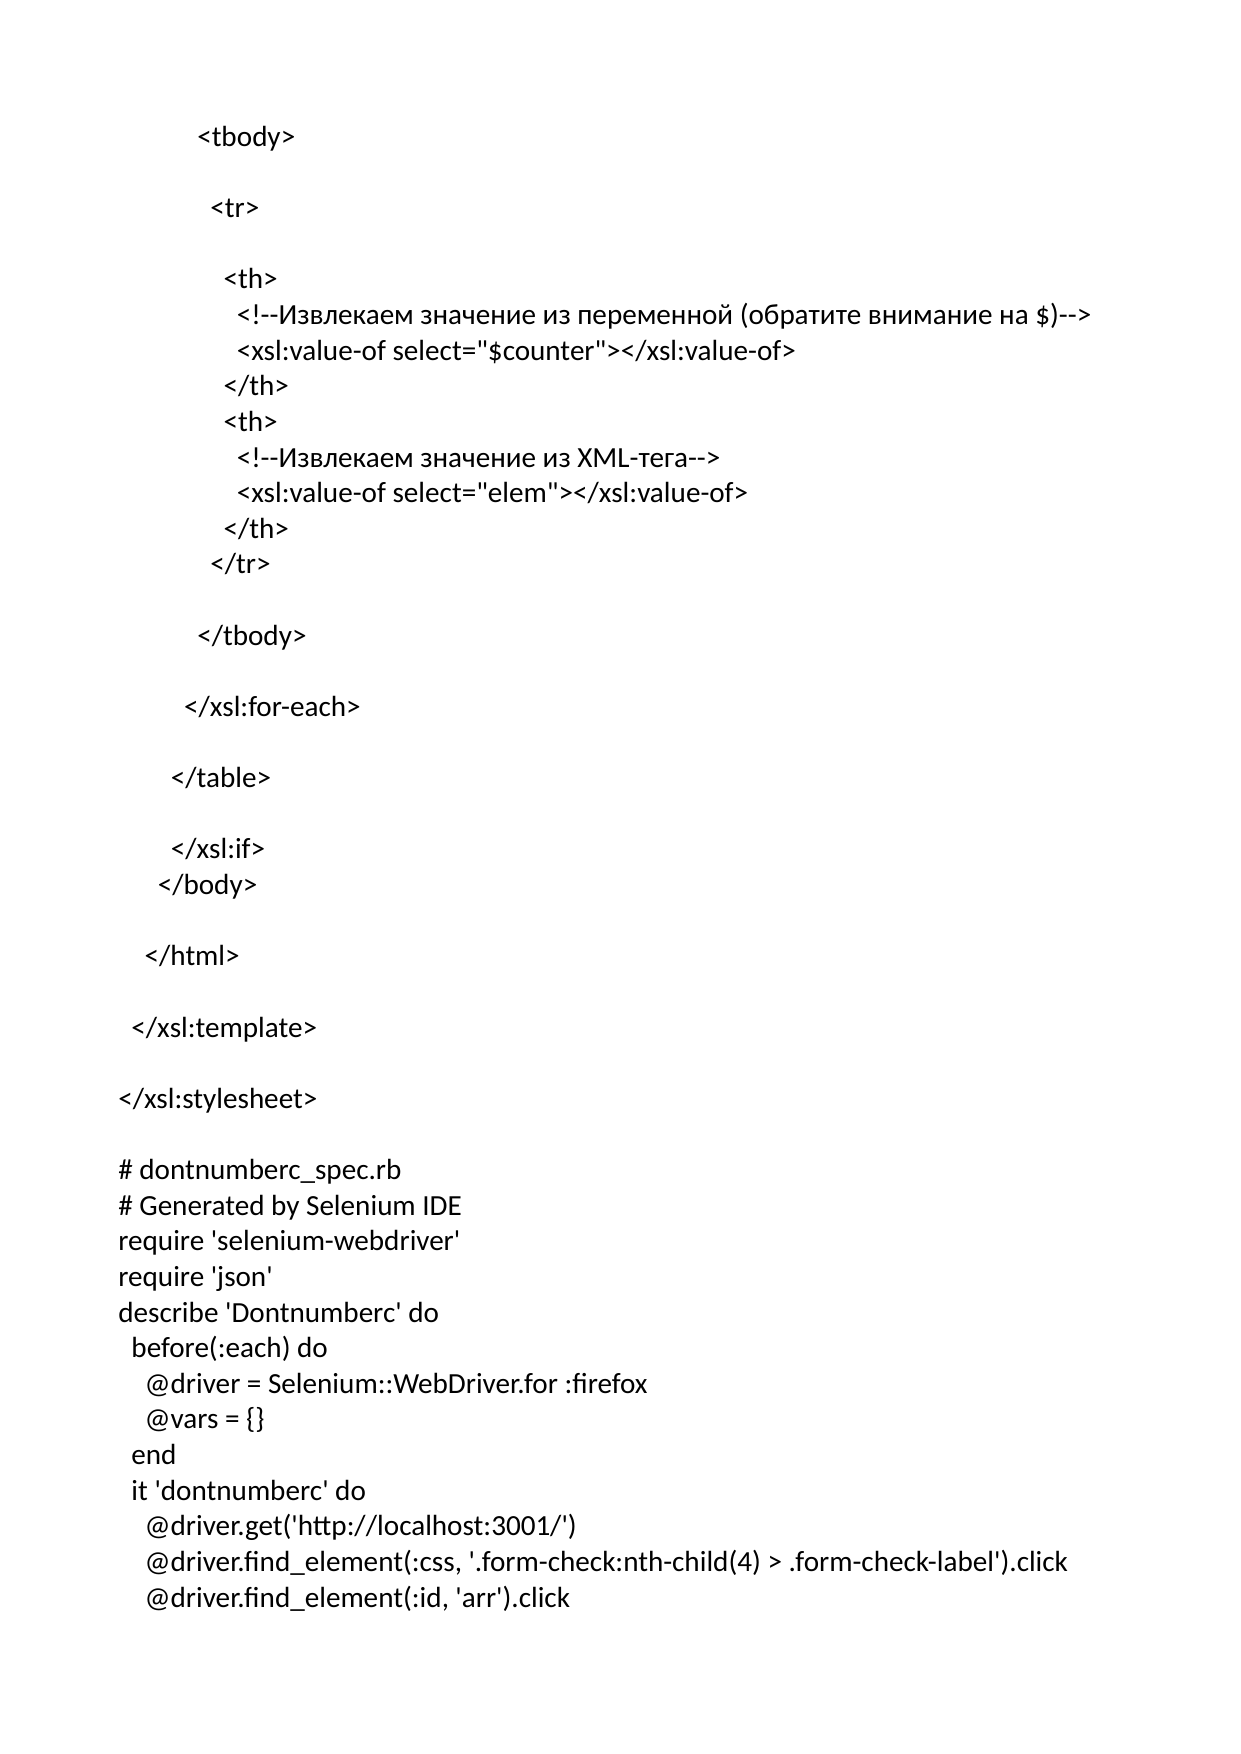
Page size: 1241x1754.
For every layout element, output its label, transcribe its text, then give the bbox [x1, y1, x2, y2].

text @driver = Selenium::WebDriver.for :firefox [118, 1365, 1122, 1401]
text <th> [118, 261, 1122, 296]
text require 'json' [118, 1258, 1122, 1294]
text </xsl:if> [118, 831, 1122, 866]
text @driver.find_element(:id, 'arr').click [118, 1579, 1122, 1614]
text @driver.find_element(:css, '.form-check:nth-child(4) > .form-check-label').click [118, 1543, 1122, 1579]
text </th> [118, 367, 1122, 403]
text it 'dontnumberc' do [118, 1472, 1122, 1507]
text </html> [118, 937, 1122, 973]
text @driver.get('http://localhost:3001/') [118, 1507, 1122, 1543]
text </th> [118, 510, 1122, 546]
text </table> [118, 759, 1122, 795]
text # Generated by Selenium IDE [118, 1187, 1122, 1222]
text require 'selenium-webdriver' [118, 1222, 1122, 1258]
text # dontnumberc_spec.rb [118, 1151, 1122, 1187]
text <xsl:value-of select="$counter"></xsl:value-of> [118, 332, 1122, 367]
text end [118, 1436, 1122, 1472]
text <th> [118, 403, 1122, 439]
text <tbody> [118, 118, 1122, 154]
text <!--Извлекаем значение из XML-тега--> [118, 439, 1122, 474]
text </xsl:template> [118, 1009, 1122, 1044]
text </xsl:stylesheet> [118, 1080, 1122, 1116]
text </body> [118, 866, 1122, 902]
text <!--Извлекаем значение из переменной (обратите внимание на $)--> [118, 296, 1122, 332]
text before(:each) do [118, 1329, 1122, 1365]
text <xsl:value-of select="elem"></xsl:value-of> [118, 474, 1122, 510]
text @vars = {} [118, 1401, 1122, 1436]
text <tr> [118, 189, 1122, 225]
text </tr> [118, 546, 1122, 581]
text </xsl:for-each> [118, 688, 1122, 724]
text </tbody> [118, 617, 1122, 652]
text describe 'Dontnumberc' do [118, 1294, 1122, 1329]
